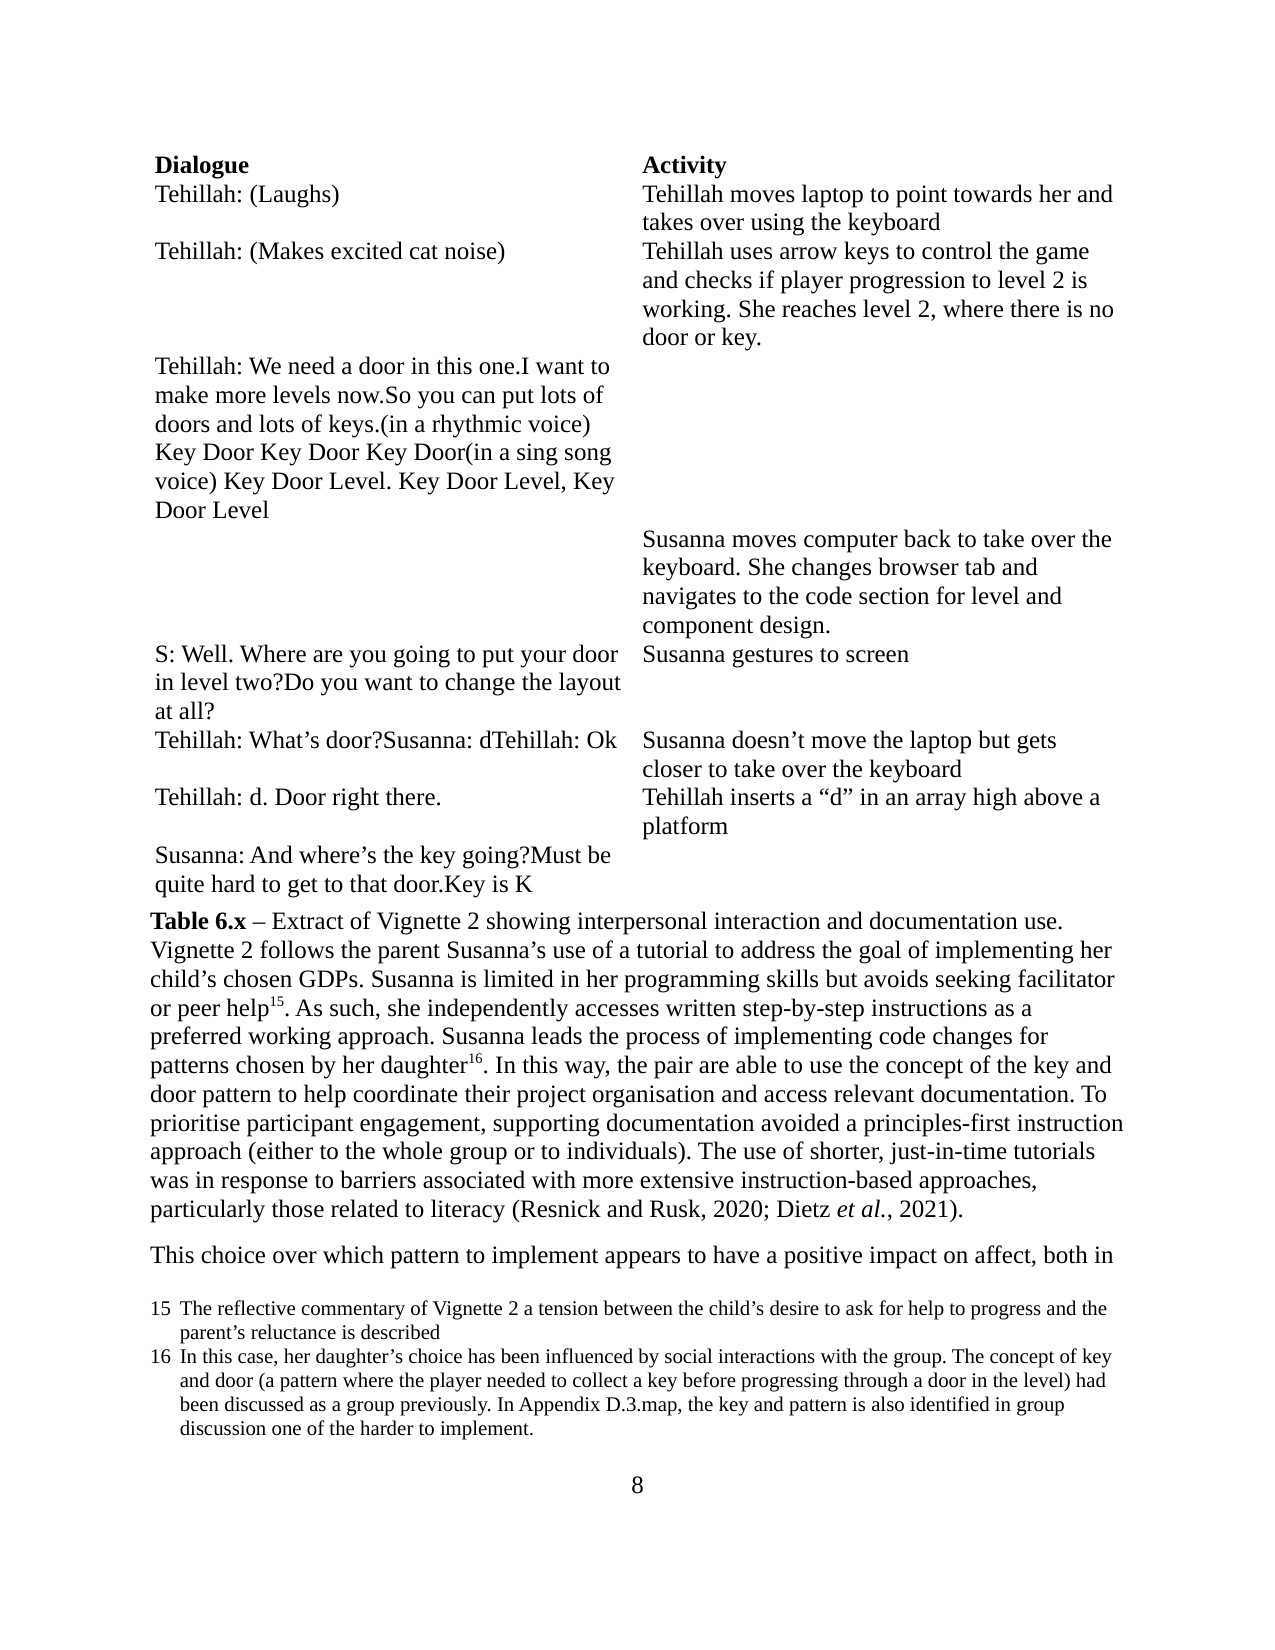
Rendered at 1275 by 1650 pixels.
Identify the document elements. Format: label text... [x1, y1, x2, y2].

table_cell [638, 351, 1125, 524]
table_cell [638, 840, 1125, 897]
text In this case, her daughter’s choice has been influenced by social interactions with the group. The concept of key and door (a pattern where the player needed to collect a key before progressing through a door in the level) had been discussed as a group previously. In Appendix D.3.map, the key and pattern is also identified in group discussion one of the harder to implement. [150, 1344, 1125, 1440]
text The reflective commentary of Vignette 2 a tension between the child’s desire to ask for help to progress and the parent’s reluctance is described [150, 1296, 1125, 1344]
table_cell Susanna gestures to screen [638, 639, 1125, 725]
table_cell Susanna: And where’s the key going?Must be quite hard to get to that door.Key is K [150, 840, 637, 897]
table_header Dialogue [150, 150, 637, 179]
table_cell Tehillah: (Makes excited cat noise) [150, 236, 637, 351]
table_cell Tehillah: d. Door right there. [150, 783, 637, 840]
text Table 6.x – Extract of Vignette 2 showing interpersonal interaction and documentation use. Vignette 2 follows the parent Susanna’s use of a tutorial to address the goal of implementing her child’s chosen GDPs. Susanna is limited in her programming skills but avoids seeking facilitator or peer help. As such, she independently accesses written step-by-step instructions as a preferred working approach. Susanna leads the process of implementing code changes for patterns chosen by her daughter. In this way, the pair are able to use the concept of the key and door pattern to help coordinate their project organisation and access relevant documentation. To prioritise participant engagement, supporting documentation avoided a principles-first instruction approach (either to the whole group or to individuals). The use of shorter, just-in-time tutorials was in response to barriers associated with more extensive instruction-based approaches, particularly those related to literacy (Resnick and Rusk, 2020; Dietz et al., 2021). [150, 906, 1125, 1223]
table_cell Tehillah uses arrow keys to control the game and checks if player progression to level 2 is working. She reaches level 2, where there is no door or key. [638, 236, 1125, 351]
table_cell Tehillah: What’s door?Susanna: dTehillah: Ok [150, 725, 637, 782]
table_cell Tehillah moves laptop to point towards her and takes over using the keyboard [638, 179, 1125, 236]
table_cell Tehillah: (Laughs) [150, 179, 637, 236]
table_header Activity [638, 150, 1125, 179]
table_cell Susanna doesn’t move the laptop but gets closer to take over the keyboard [638, 725, 1125, 782]
table_cell S: Well. Where are you going to put your door in level two?Do you want to change the layout at all? [150, 639, 637, 725]
table_cell Tehillah inserts a “d” in an array high above a platform [638, 783, 1125, 840]
table_cell Tehillah: We need a door in this one.I want to make more levels now.So you can put lots of doors and lots of keys.(in a rhythmic voice) Key Door Key Door Key Door(in a sing song voice) Key Door Level. Key Door Level, Key Door Level [150, 351, 637, 524]
table_cell [150, 524, 637, 639]
table_cell Susanna moves computer back to take over the keyboard. She changes browser tab and navigates to the code section for level and component design. [638, 524, 1125, 639]
text This choice over which pattern to implement appears to have a positive impact on affect, both in [150, 1241, 1125, 1269]
